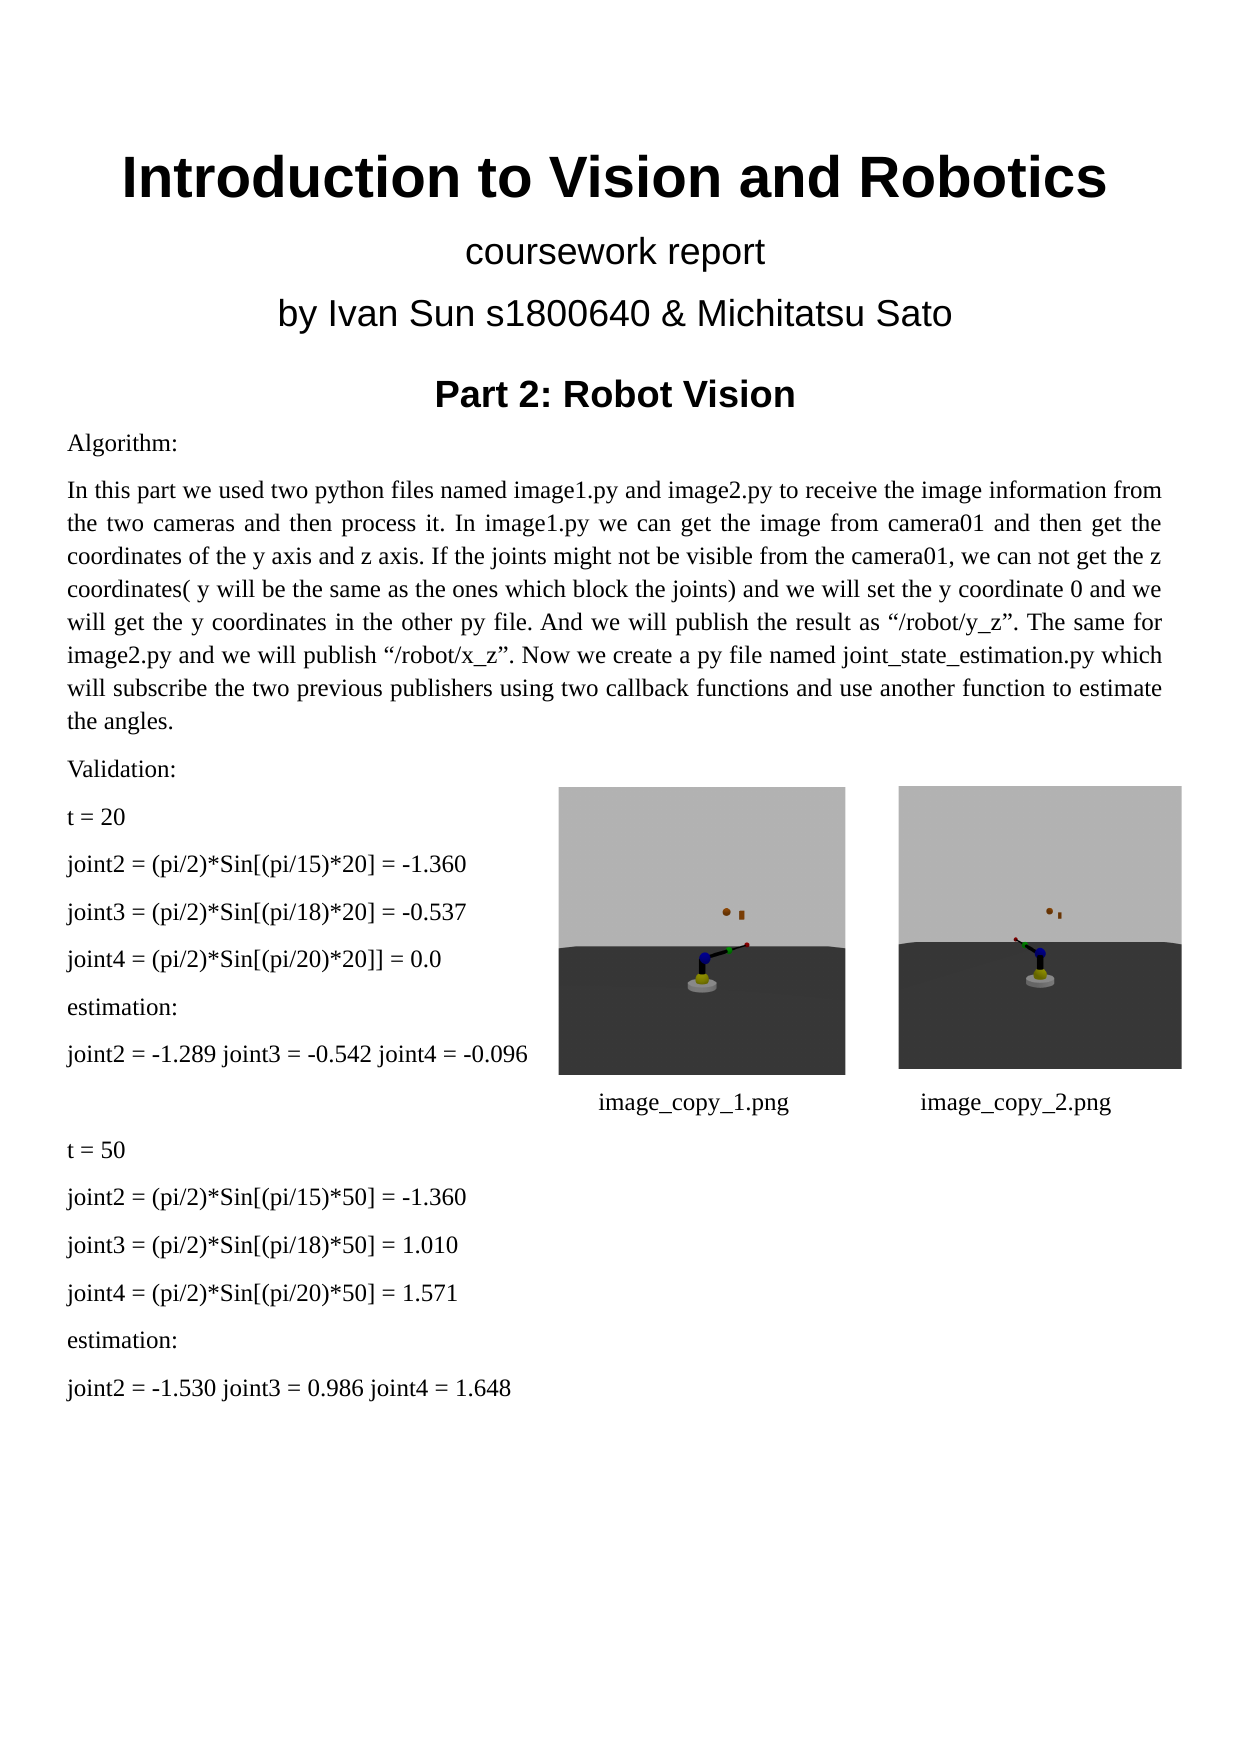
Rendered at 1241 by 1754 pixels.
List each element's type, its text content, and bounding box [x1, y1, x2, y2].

text joint2 = -1.289 joint3 = -0.542 joint4 = -0.096 [67, 1039, 558, 1068]
text t = 20 [67, 802, 558, 830]
text estimation: [67, 992, 558, 1021]
text joint3 = (pi/2)*Sin[(pi/18)*50] = 1.010 [67, 1230, 1182, 1259]
text [846, 992, 898, 1021]
text [846, 944, 898, 973]
picture [558, 787, 846, 1075]
text joint2 = (pi/2)*Sin[(pi/15)*20] = -1.360 [67, 849, 558, 878]
title Introduction to Vision and Robotics [67, 143, 1163, 210]
subtitle by Ivan Sun s1800640 & Michitatsu Sato [67, 291, 1163, 334]
text t = 50 [67, 1135, 1182, 1163]
subtitle coursework report [67, 229, 1163, 272]
text In this part we used two python files named image1.py and image2.py to receive the image information from the two cameras and then process it. In image1.py we can get the image from camera01 and then get the coordinates of the y axis and z axis. If the joints might not be visible from the camera01, we can not get the z coordinates( y will be the same as the ones which block the joints) and we will set the y coordinate 0 and we will get the y coordinates in the other py file. And we will publish the result as “/robot/y_z”. The same for image2.py and we will publish “/robot/x_z”. Now we create a py file named joint_state_estimation.py which will subscribe the two previous publishers using two callback functions and use another function to estimate the angles. [67, 475, 1163, 735]
text [846, 849, 898, 878]
text joint4 = (pi/2)*Sin[(pi/20)*20]] = 0.0 [67, 944, 558, 973]
text joint2 = (pi/2)*Sin[(pi/15)*50] = -1.360 [67, 1182, 1163, 1211]
text joint3 = (pi/2)*Sin[(pi/18)*20] = -0.537 [67, 897, 558, 926]
text [846, 802, 898, 830]
text joint2 = -1.530 joint3 = 0.986 joint4 = 1.648 [67, 1373, 1182, 1402]
text Algorithm: [67, 428, 1163, 456]
text image_copy_1.png image_copy_2.png [67, 1087, 1182, 1116]
text joint4 = (pi/2)*Sin[(pi/20)*50] = 1.571 [67, 1278, 1182, 1306]
text estimation: [67, 1325, 1182, 1354]
text [846, 1039, 898, 1068]
text Validation: [67, 754, 1163, 783]
picture [898, 786, 1182, 1069]
subtitle Part 2: Robot Vision [67, 371, 1163, 415]
text [846, 897, 898, 926]
